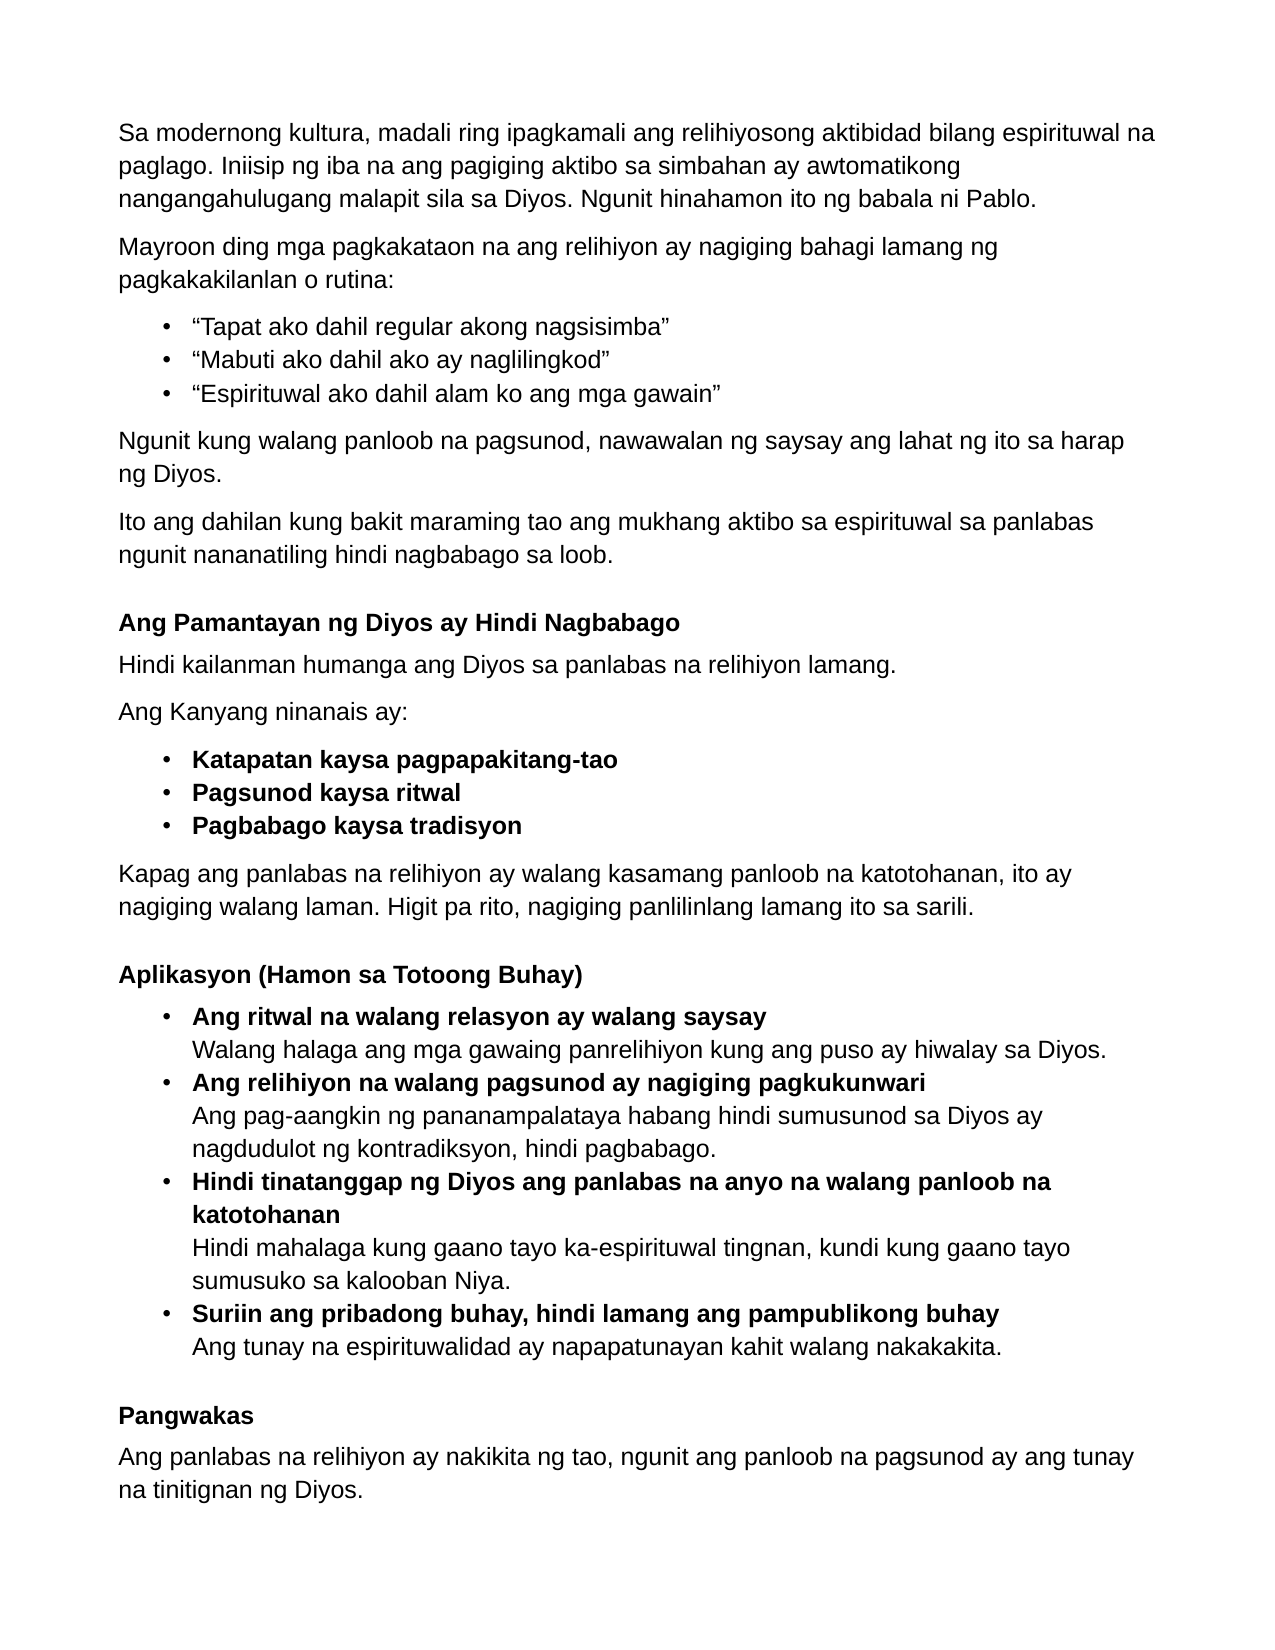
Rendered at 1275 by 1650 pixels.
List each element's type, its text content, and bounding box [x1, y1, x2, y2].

list Katapatan kaysa pagpapakitang-tao [162, 745, 1157, 774]
text Ito ang dahilan kung bakit maraming tao ang mukhang aktibo sa espirituwal sa panlabas ngunit nananatiling hindi nagbabago sa loob. [118, 507, 1157, 569]
list Pagbabago kaysa tradisyon [162, 811, 1157, 840]
list Ang ritwal na walang relasyon ay walang saysay Walang halaga ang mga gawaing panrelihiyon kung ang puso ay hiwalay sa Diyos. [162, 1002, 1157, 1063]
text Ang Kanyang ninanais ay: [118, 697, 1157, 726]
list Suriin ang pribadong buhay, hindi lamang ang pampublikong buhay Ang tunay na espirituwalidad ay napapatunayan kahit walang nakakakita. [162, 1299, 1157, 1361]
list “Mabuti ako dahil ako ay naglilingkod” [162, 346, 1157, 374]
subtitle Aplikasyon (Hamon sa Totoong Buhay) [118, 960, 1157, 989]
subtitle Ang Pamantayan ng Diyos ay Hindi Nagbabago [118, 608, 1157, 637]
list “Espirituwal ako dahil alam ko ang mga gawain” [162, 379, 1157, 407]
text Ngunit kung walang panloob na pagsunod, nawawalan ng saysay ang lahat ng ito sa harap ng Diyos. [118, 426, 1157, 488]
subtitle Pangwakas [118, 1401, 1157, 1429]
text Kapag ang panlabas na relihiyon ay walang kasamang panloob na katotohanan, ito ay nagiging walang laman. Higit pa rito, nagiging panlilinlang lamang ito sa sarili. [118, 859, 1157, 921]
list Ang relihiyon na walang pagsunod ay nagiging pagkukunwari Ang pag-aangkin ng pananampalataya habang hindi sumusunod sa Diyos ay nagdudulot ng kontradiksyon, hindi pagbabago. [162, 1068, 1157, 1163]
text Mayroon ding mga pagkakataon na ang relihiyon ay nagiging bahagi lamang ng pagkakakilanlan o rutina: [118, 232, 1157, 293]
list Hindi tinatanggap ng Diyos ang panlabas na anyo na walang panloob na katotohanan Hindi mahalaga kung gaano tayo ka-espirituwal tingnan, kundi kung gaano tayo sumusuko sa kalooban Niya. [162, 1167, 1157, 1295]
text Sa modernong kultura, madali ring ipagkamali ang relihiyosong aktibidad bilang espirituwal na paglago. Iniisip ng iba na ang pagiging aktibo sa simbahan ay awtomatikong nangangahulugang malapit sila sa Diyos. Ngunit hinahamon ito ng babala ni Pablo. [118, 118, 1157, 213]
text Hindi kailanman humanga ang Diyos sa panlabas na relihiyon lamang. [118, 650, 1157, 678]
text Ang panlabas na relihiyon ay nakikita ng tao, ngunit ang panloob na pagsunod ay ang tunay na tinitignan ng Diyos. [118, 1442, 1157, 1504]
list “Tapat ako dahil regular akong nagsisimba” [162, 312, 1157, 341]
list Pagsunod kaysa ritwal [162, 778, 1157, 807]
